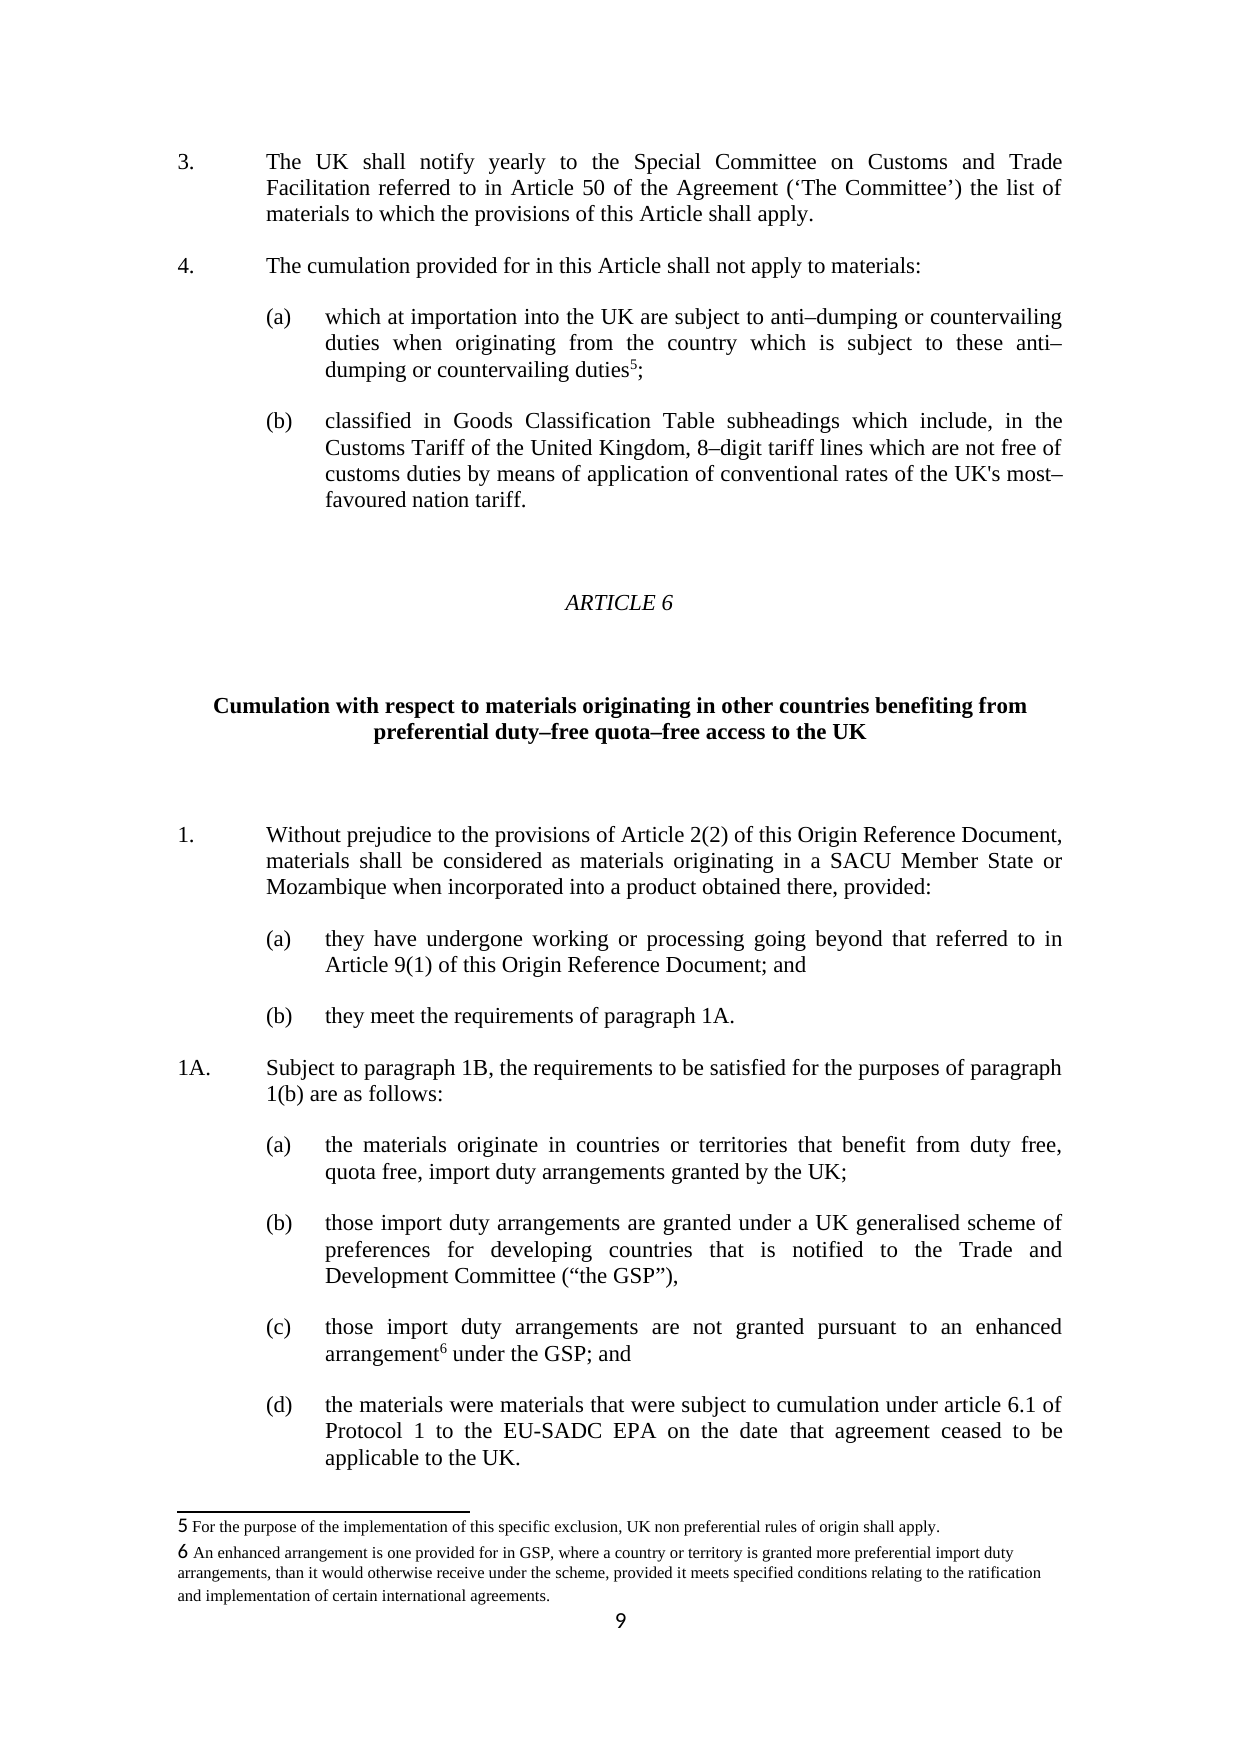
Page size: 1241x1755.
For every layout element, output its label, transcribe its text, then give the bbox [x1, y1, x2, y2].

text (b) they meet the requirements of paragraph 1A. [266, 1002, 1063, 1029]
text ARTICLE 6 [177, 589, 1063, 615]
text Cumulation with respect to materials originating in other countries benefiting from preferential duty–free quota–free access to the UK [177, 692, 1063, 744]
text (c) those import duty arrangements are not granted pursuant to an enhanced arrangement under the GSP; and [266, 1313, 1063, 1366]
text (a) which at importation into the UK are subject to anti–dumping or countervailing duties when originating from the country which is subject to these anti–dumping or countervailing duties; [266, 303, 1063, 382]
text (d) the materials were materials that were subject to cumulation under article 6.1 of Protocol 1 to the EU-SADC EPA on the date that agreement ceased to be applicable to the UK. [266, 1391, 1063, 1470]
text For the purpose of the implementation of this specific exclusion, UK non preferential rules of origin shall apply. [177, 1512, 1063, 1538]
text (a) they have undergone working or processing going beyond that referred to in Article 9(1) of this Origin Reference Document; and [266, 925, 1063, 977]
text (b) those import duty arrangements are granted under a UK generalised scheme of preferences for developing countries that is notified to the Trade and Development Committee (“the GSP”), [266, 1209, 1063, 1288]
text (a) the materials originate in countries or territories that benefit from duty free, quota free, import duty arrangements granted by the UK; [266, 1132, 1063, 1184]
text 1A. Subject to paragraph 1B, the requirements to be satisfied for the purposes of paragraph 1(b) are as follows: [177, 1054, 1063, 1107]
text 3. The UK shall notify yearly to the Special Committee on Customs and Trade Facilitation referred to in Article 50 of the Agreement (‘The Committee’) the list of materials to which the provisions of this Article shall apply. [177, 148, 1063, 227]
text 1. Without prejudice to the provisions of Article 2(2) of this Origin Reference Document, materials shall be considered as materials originating in a SACU Member State or Mozambique when incorporated into a product obtained there, provided: [177, 821, 1063, 900]
text 4. The cumulation provided for in this Article shall not apply to materials: [177, 252, 1063, 278]
text (b) classified in Goods Classification Table subheadings which include, in the Customs Tariff of the United Kingdom, 8–digit tariff lines which are not free of customs duties by means of application of conventional rates of the UK's most–favoured nation tariff. [266, 407, 1063, 513]
text An enhanced arrangement is one provided for in GSP, where a country or territory is granted more preferential import duty arrangements, than it would otherwise receive under the scheme, provided it meets specified conditions relating to the ratification and implementation of certain international agreements. [177, 1538, 1063, 1606]
